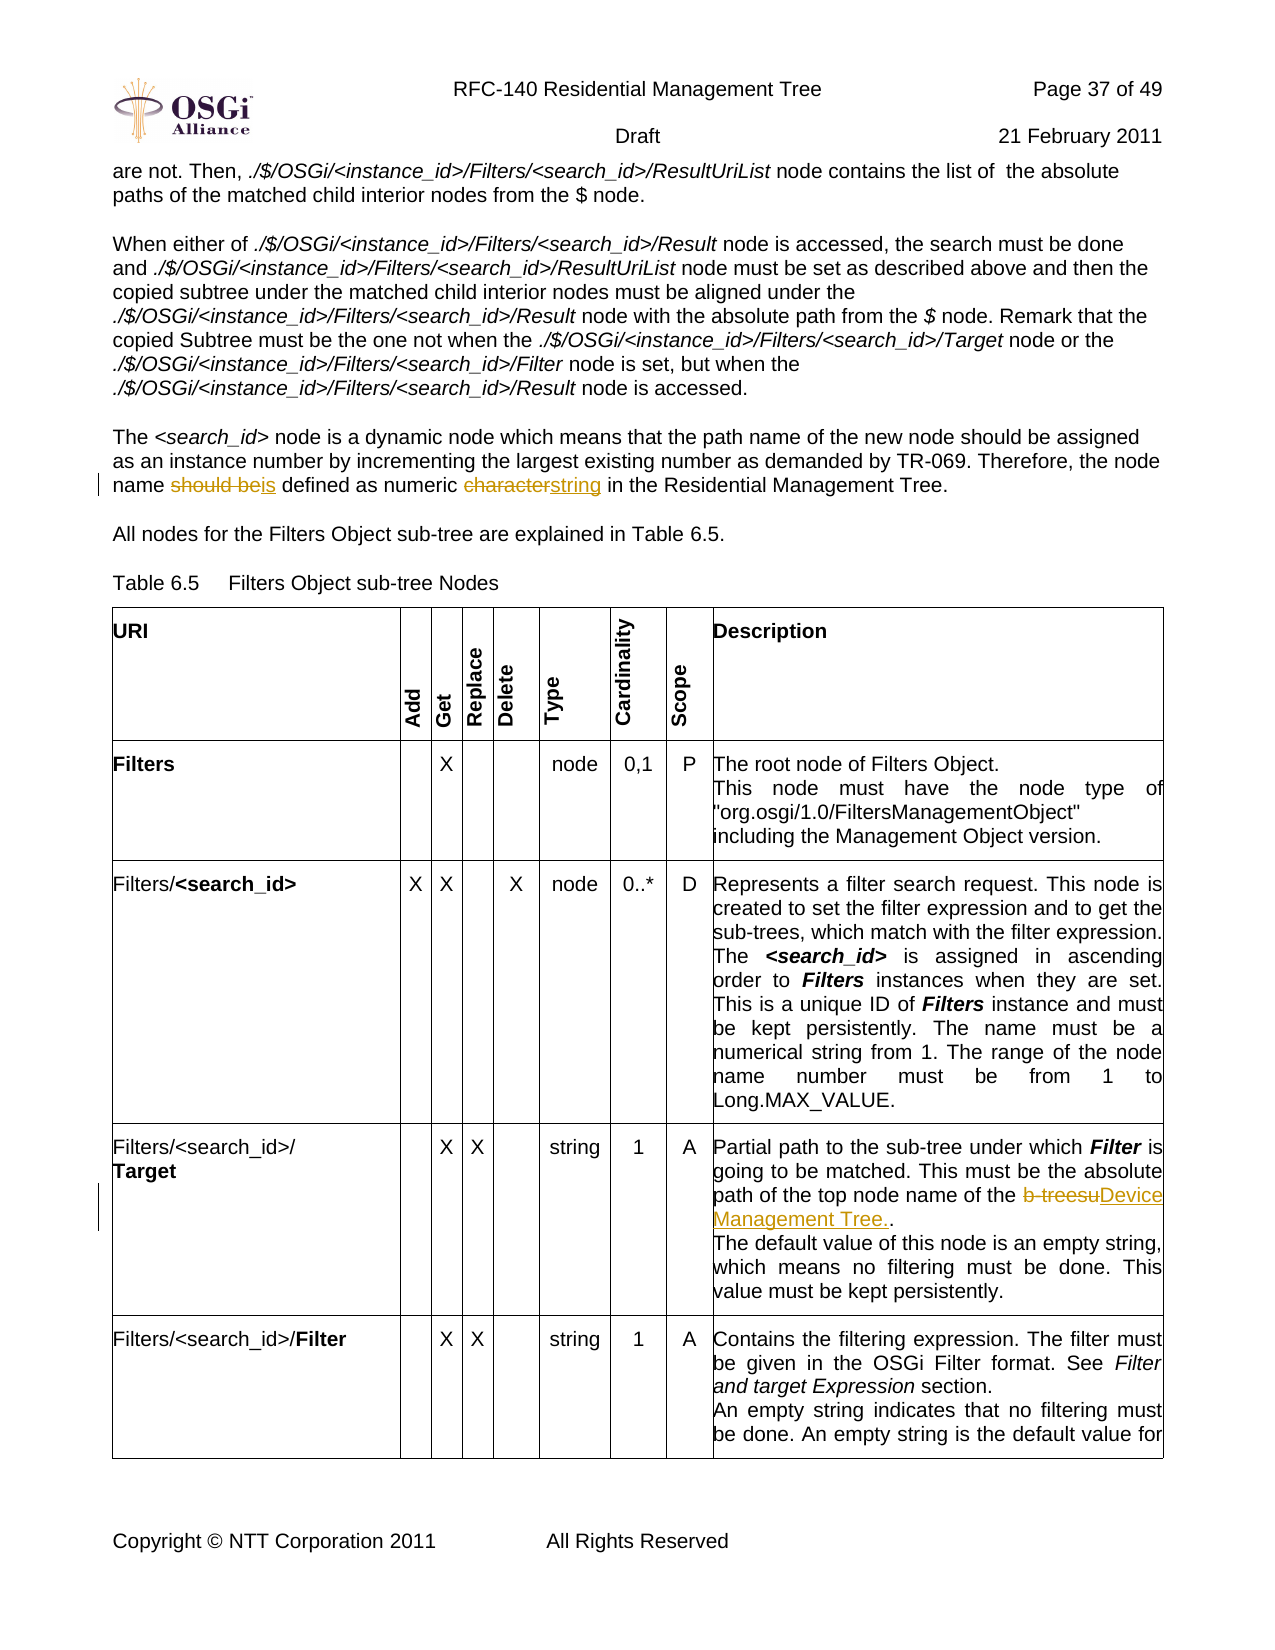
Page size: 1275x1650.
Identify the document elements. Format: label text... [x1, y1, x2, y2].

table_cell [494, 741, 539, 860]
table_cell [494, 1124, 539, 1314]
table_cell A [667, 1124, 713, 1314]
table_cell 1 [611, 1124, 666, 1314]
table_header Get [432, 608, 462, 740]
table_header Add [401, 608, 431, 740]
table_cell 0,1 [611, 741, 666, 860]
picture [114, 78, 254, 143]
table_cell X [401, 861, 431, 1123]
table_cell Filters/<search_id> [113, 861, 400, 1123]
table_cell [463, 741, 493, 860]
table_cell 1 [611, 1316, 666, 1458]
table_cell D [667, 861, 713, 1123]
table_header Type [540, 608, 610, 740]
table_cell [463, 861, 493, 1123]
table_cell [401, 1124, 431, 1314]
table_header Replace [463, 608, 493, 740]
table_cell string [540, 1124, 610, 1314]
table_cell Contains the filtering expression. The filter must be given in the OSGi Filter format. See Filter and target Expression section. An empty string indicates that no filtering must be done. An empty string is the default value for [714, 1316, 1163, 1458]
table_cell Filters/<search_id>/ Target [113, 1124, 400, 1314]
table_cell string [540, 1316, 610, 1458]
table_header Delete [494, 608, 539, 740]
table_cell X [432, 1124, 462, 1314]
text All nodes for the Filters Object sub-tree are explained in Table 6.5. [112, 521, 1162, 545]
text The <search_id> node is a dynamic node which means that the path name of the new node should be assigned as an instance number by incrementing the largest existing number as demanded by TR-069. Therefore, the node name is defined as numeric string in the Residential Management Tree. [112, 424, 1162, 496]
table_cell node [540, 861, 610, 1123]
table_cell node [540, 741, 610, 860]
table_cell X [432, 1316, 462, 1458]
table_cell Filters/<search_id>/Filter [113, 1316, 400, 1458]
table_cell X [432, 741, 462, 860]
table_cell P [667, 741, 713, 860]
table_cell The root node of Filters Object. This node must have the node type of "org.osgi/1.0/FiltersManagementObject" including the Management Object version. [714, 741, 1163, 860]
table_cell [401, 1316, 431, 1458]
table_header Scope [667, 608, 713, 740]
table_header Description [714, 608, 1163, 740]
table_cell A [667, 1316, 713, 1458]
text are not. Then, ./$/OSGi/<instance_id>/Filters/<search_id>/ResultUriList node contains the list of the absolute paths of the matched child interior nodes from the $ node. [112, 159, 1162, 207]
text Table 6.5 Filters Object sub-tree Nodes [112, 570, 1162, 594]
table_cell X [463, 1124, 493, 1314]
table_cell Filters [113, 741, 400, 860]
table_cell Partial path to the sub-tree under which Filter is going to be matched. This must be the absolute path of the top node name of the Device Management Tree.. The default value of this node is an empty string, which means no filtering must be done. This value must be kept persistently. [714, 1124, 1163, 1314]
table_header URI [113, 608, 400, 740]
text When either of ./$/OSGi/<instance_id>/Filters/<search_id>/Result node is accessed, the search must be done and ./$/OSGi/<instance_id>/Filters/<search_id>/ResultUriList node must be set as described above and then the copied subtree under the matched child interior nodes must be aligned under the ./$/OSGi/<instance_id>/Filters/<search_id>/Result node with the absolute path from the $ node. Remark that the copied Subtree must be the one not when the ./$/OSGi/<instance_id>/Filters/<search_id>/Target node or the ./$/OSGi/<instance_id>/Filters/<search_id>/Filter node is set, but when the ./$/OSGi/<instance_id>/Filters/<search_id>/Result node is accessed. [112, 232, 1162, 399]
table_cell X [494, 861, 539, 1123]
table_cell 0..* [611, 861, 666, 1123]
table_cell [494, 1316, 539, 1458]
table_cell Represents a filter search request. This node is created to set the filter expression and to get the sub-trees, which match with the filter expression. The <search_id> is assigned in ascending order to Filters instances when they are set. This is a unique ID of Filters instance and must be kept persistently. The name must be a numerical string from 1. The range of the node name number must be from 1 to Long.MAX_VALUE. [714, 861, 1163, 1123]
table_header Cardinality [611, 608, 666, 740]
table_cell X [463, 1316, 493, 1458]
table_cell X [432, 861, 462, 1123]
table_cell [401, 741, 431, 860]
